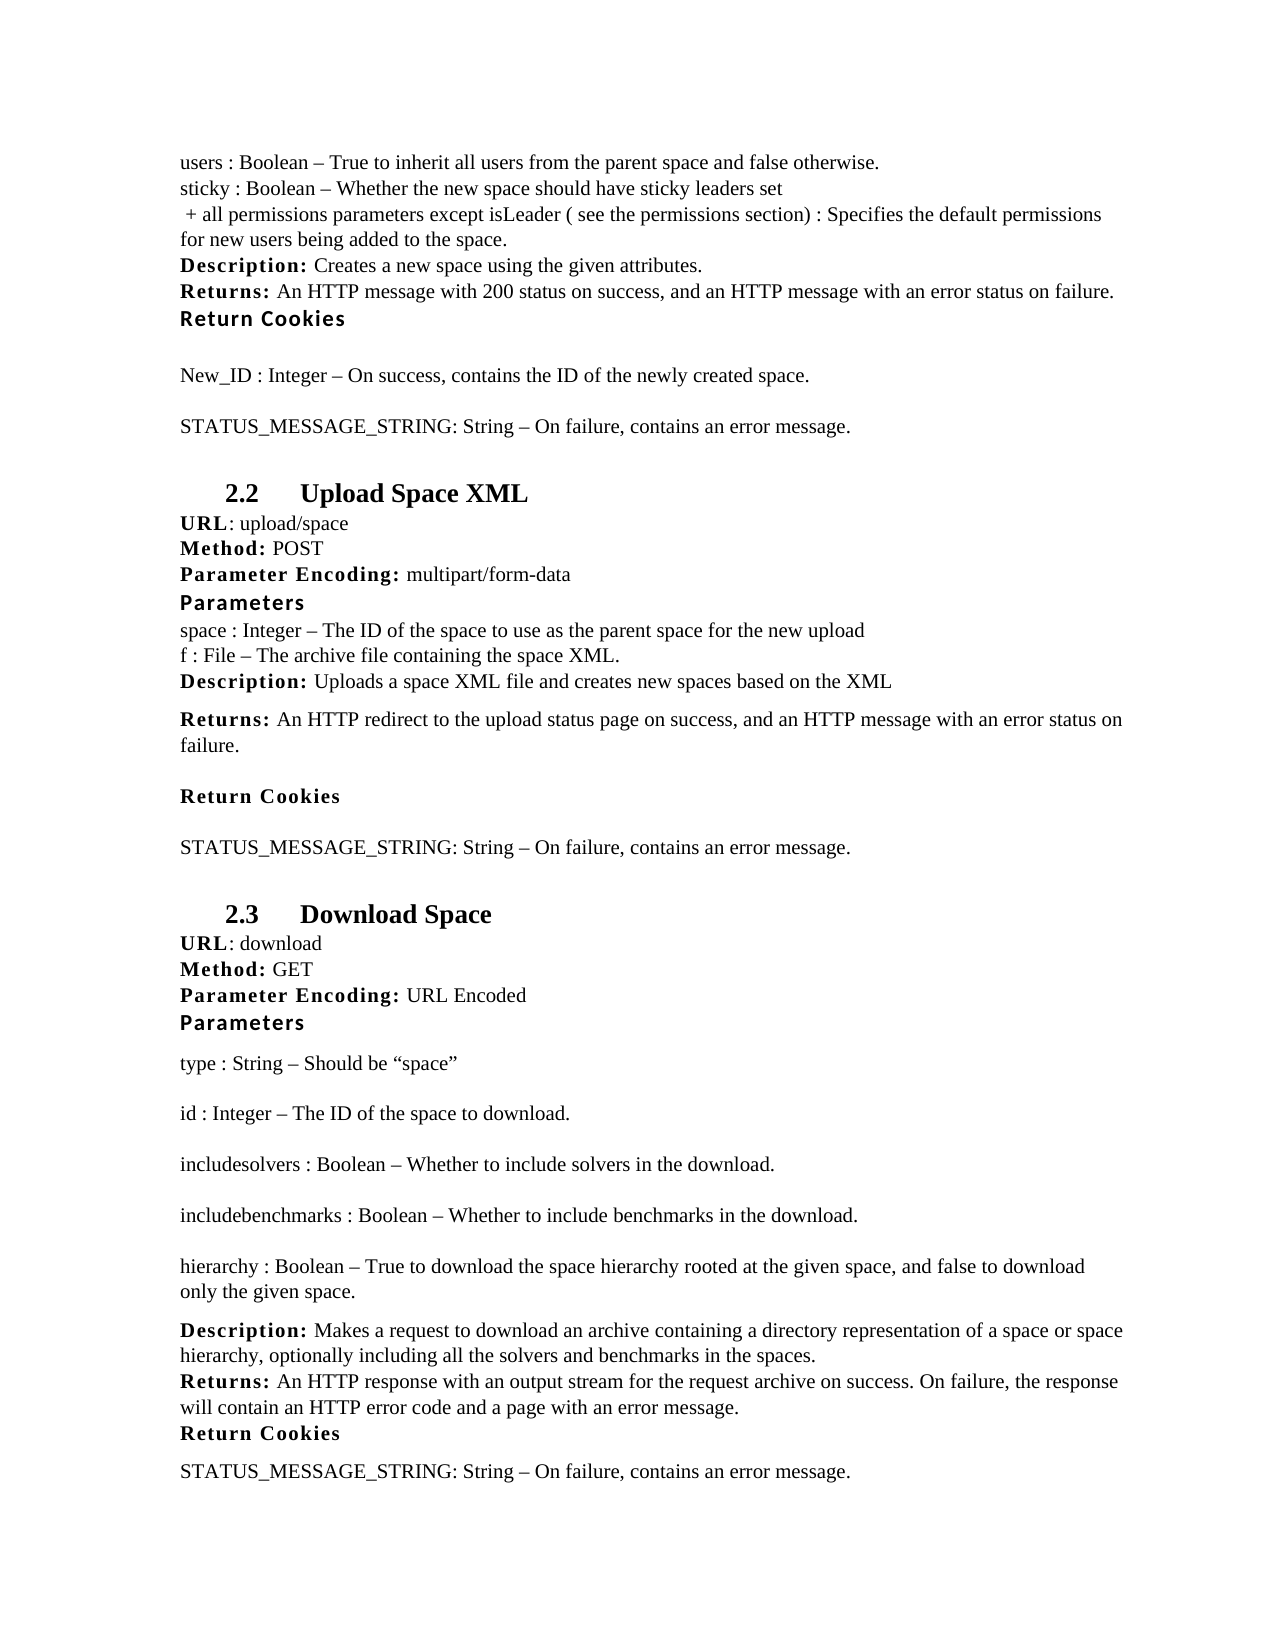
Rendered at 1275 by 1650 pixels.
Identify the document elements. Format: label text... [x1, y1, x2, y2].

text type : String – Should be “space” [180, 1051, 1125, 1075]
text Returns: An HTTP redirect to the upload status page on success, and an HTTP message with an error status on failure. [180, 707, 1125, 757]
subtitle Parameters [180, 588, 1125, 616]
text + all permissions parameters except isLeader ( see the permissions section) : Specifies the default permissions for new users being added to the space. [180, 201, 1125, 251]
text New_ID : Integer – On success, contains the ID of the newly created space. [180, 363, 1125, 387]
text users : Boolean – True to inherit all users from the parent space and false otherwise. [180, 150, 1125, 174]
text Description: Creates a new space using the given attributes. [180, 253, 1125, 277]
text Return Cookies [180, 784, 1125, 808]
text STATUS_MESSAGE_STRING: String – On failure, contains an error message. [180, 1459, 1125, 1483]
text id : Integer – The ID of the space to download. [180, 1101, 1125, 1125]
text STATUS_MESSAGE_STRING: String – On failure, contains an error message. [180, 414, 1125, 438]
text STATUS_MESSAGE_STRING: String – On failure, contains an error message. [180, 834, 1125, 859]
text Returns: An HTTP response with an output stream for the request archive on success. On failure, the response will contain an HTTP error code and a page with an error message. [180, 1369, 1125, 1419]
text Parameter Encoding: URL Encoded [180, 982, 1125, 1007]
text f : File – The archive file containing the space XML. [180, 643, 1125, 667]
text URL: upload/space [180, 511, 1125, 535]
text URL: download [180, 931, 1125, 955]
text Description: Uploads a space XML file and creates new spaces based on the XML [180, 669, 1125, 693]
subtitle Download Space [225, 898, 1125, 929]
text space : Integer – The ID of the space to use as the parent space for the new upload [180, 618, 1125, 642]
subtitle Return Cookies [180, 304, 1125, 332]
text Returns: An HTTP message with 200 status on success, and an HTTP message with an error status on failure. [180, 279, 1125, 303]
text hierarchy : Boolean – True to download the space hierarchy rooted at the given space, and false to download only the given space. [180, 1253, 1125, 1303]
subtitle Parameters [180, 1008, 1125, 1036]
subtitle Upload Space XML [225, 477, 1125, 508]
text Method: GET [180, 957, 1125, 981]
text Description: Makes a request to download an archive containing a directory representation of a space or space hierarchy, optionally including all the solvers and benchmarks in the spaces. [180, 1317, 1125, 1367]
text includebenchmarks : Boolean – Whether to include benchmarks in the download. [180, 1203, 1125, 1227]
text includesolvers : Boolean – Whether to include solvers in the download. [180, 1152, 1125, 1176]
text Method: POST [180, 536, 1125, 560]
text sticky : Boolean – Whether the new space should have sticky leaders set [180, 176, 1125, 200]
text Parameter Encoding: multipart/form-data [180, 562, 1125, 586]
text Return Cookies [180, 1420, 1125, 1444]
